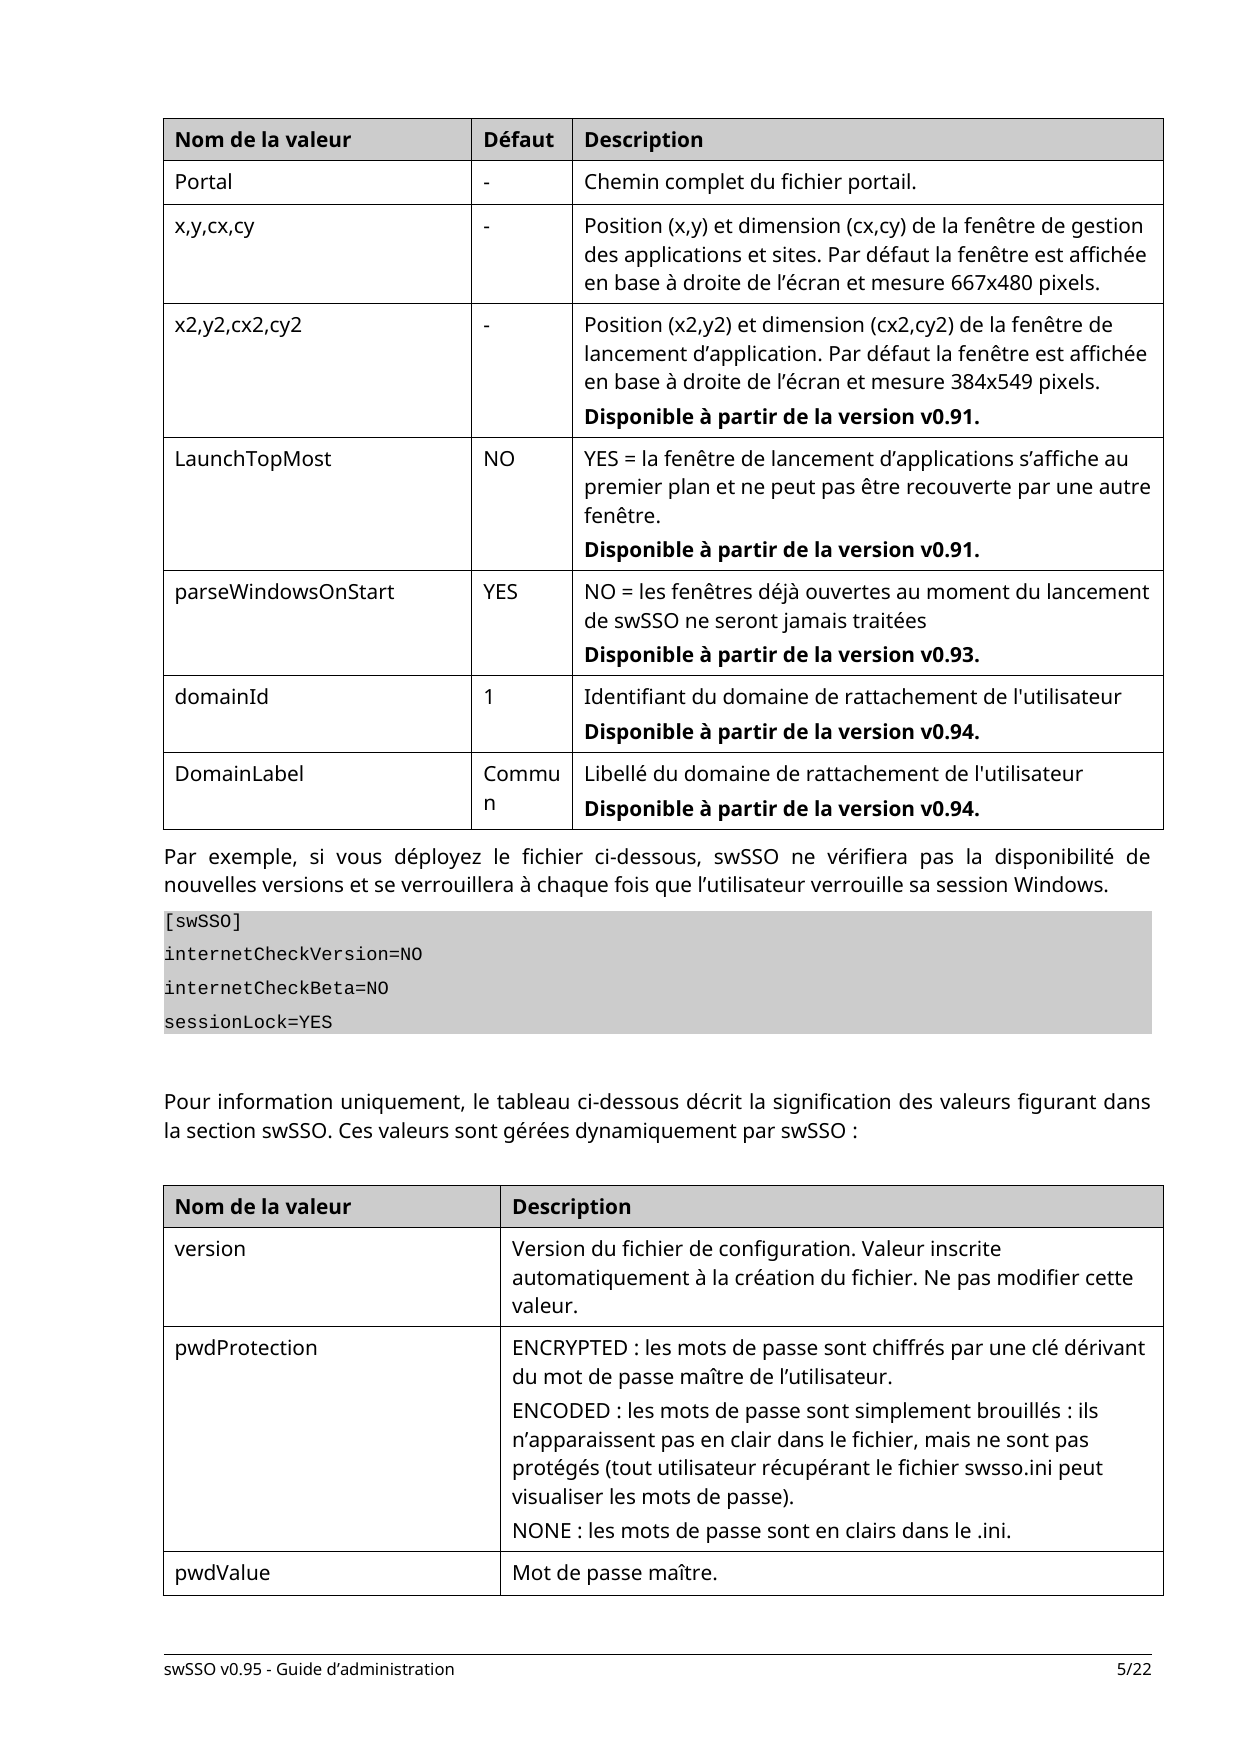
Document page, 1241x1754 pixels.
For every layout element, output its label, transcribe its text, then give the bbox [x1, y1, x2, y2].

table_cell pwdProtection [164, 1327, 500, 1551]
table_cell - [472, 304, 572, 437]
table_cell DomainLabel [164, 753, 471, 828]
table_cell Identifiant du domaine de rattachement de l'utilisateur Disponible à partir de la version v0.94. [573, 676, 1163, 752]
table_cell Mot de passe maître. [501, 1552, 1163, 1595]
text internetCheckBeta=NO [164, 979, 1152, 1000]
table_cell version [164, 1228, 500, 1326]
table_cell Portal [164, 161, 471, 204]
table_cell - [472, 205, 572, 303]
table_cell YES [472, 571, 572, 675]
table_cell Libellé du domaine de rattachement de l'utilisateur Disponible à partir de la version v0.94. [573, 753, 1163, 828]
table_cell x2,y2,cx2,cy2 [164, 304, 471, 437]
table_header Description [501, 1186, 1163, 1227]
text [swSSO] [164, 911, 1152, 933]
table_cell Commun [472, 753, 572, 828]
table_cell Position (x,y) et dimension (cx,cy) de la fenêtre de gestion des applications et sites. Par défaut la fenêtre est affichée en base à droite de l’écran et mesure 667x480 pixels. [573, 205, 1163, 303]
table_cell - [472, 161, 572, 204]
text Par exemple, si vous déployez le fichier ci-dessous, swSSO ne vérifiera pas la disponibilité de nouvelles versions et se verrouillera à chaque fois que l’utilisateur verrouille sa session Windows. [164, 842, 1152, 899]
table_header Défaut [472, 119, 572, 160]
table_cell parseWindowsOnStart [164, 571, 471, 675]
table_cell Position (x2,y2) et dimension (cx2,cy2) de la fenêtre de lancement d’application. Par défaut la fenêtre est affichée en base à droite de l’écran et mesure 384x549 pixels. Disponible à partir de la version v0.91. [573, 304, 1163, 437]
text internetCheckVersion=NO [164, 945, 1152, 966]
text sessionLock=YES [164, 1013, 1152, 1034]
table_cell 1 [472, 676, 572, 752]
table_cell YES = la fenêtre de lancement d’applications s’affiche au premier plan et ne peut pas être recouverte par une autre fenêtre. Disponible à partir de la version v0.91. [573, 438, 1163, 570]
table_cell pwdValue [164, 1552, 500, 1595]
table_cell Chemin complet du fichier portail. [573, 161, 1163, 204]
table_cell NO [472, 438, 572, 570]
table_header Description [573, 119, 1163, 160]
table_cell NO = les fenêtres déjà ouvertes au moment du lancement de swSSO ne seront jamais traitées Disponible à partir de la version v0.93. [573, 571, 1163, 675]
text Pour information uniquement, le tableau ci-dessous décrit la signification des valeurs figurant dans la section swSSO. Ces valeurs sont gérées dynamiquement par swSSO : [164, 1087, 1152, 1144]
table_cell x,y,cx,cy [164, 205, 471, 303]
table_cell LaunchTopMost [164, 438, 471, 570]
table_cell domainId [164, 676, 471, 752]
table_header Nom de la valeur [164, 1186, 500, 1227]
table_cell ENCRYPTED : les mots de passe sont chiffrés par une clé dérivant du mot de passe maître de l’utilisateur. ENCODED : les mots de passe sont simplement brouillés : ils n’apparaissent pas en clair dans le fichier, mais ne sont pas protégés (tout utilisateur récupérant le fichier swsso.ini peut visualiser les mots de passe). NONE : les mots de passe sont en clairs dans le .ini. [501, 1327, 1163, 1551]
table_header Nom de la valeur [164, 119, 471, 160]
table_cell Version du fichier de configuration. Valeur inscrite automatiquement à la création du fichier. Ne pas modifier cette valeur. [501, 1228, 1163, 1326]
